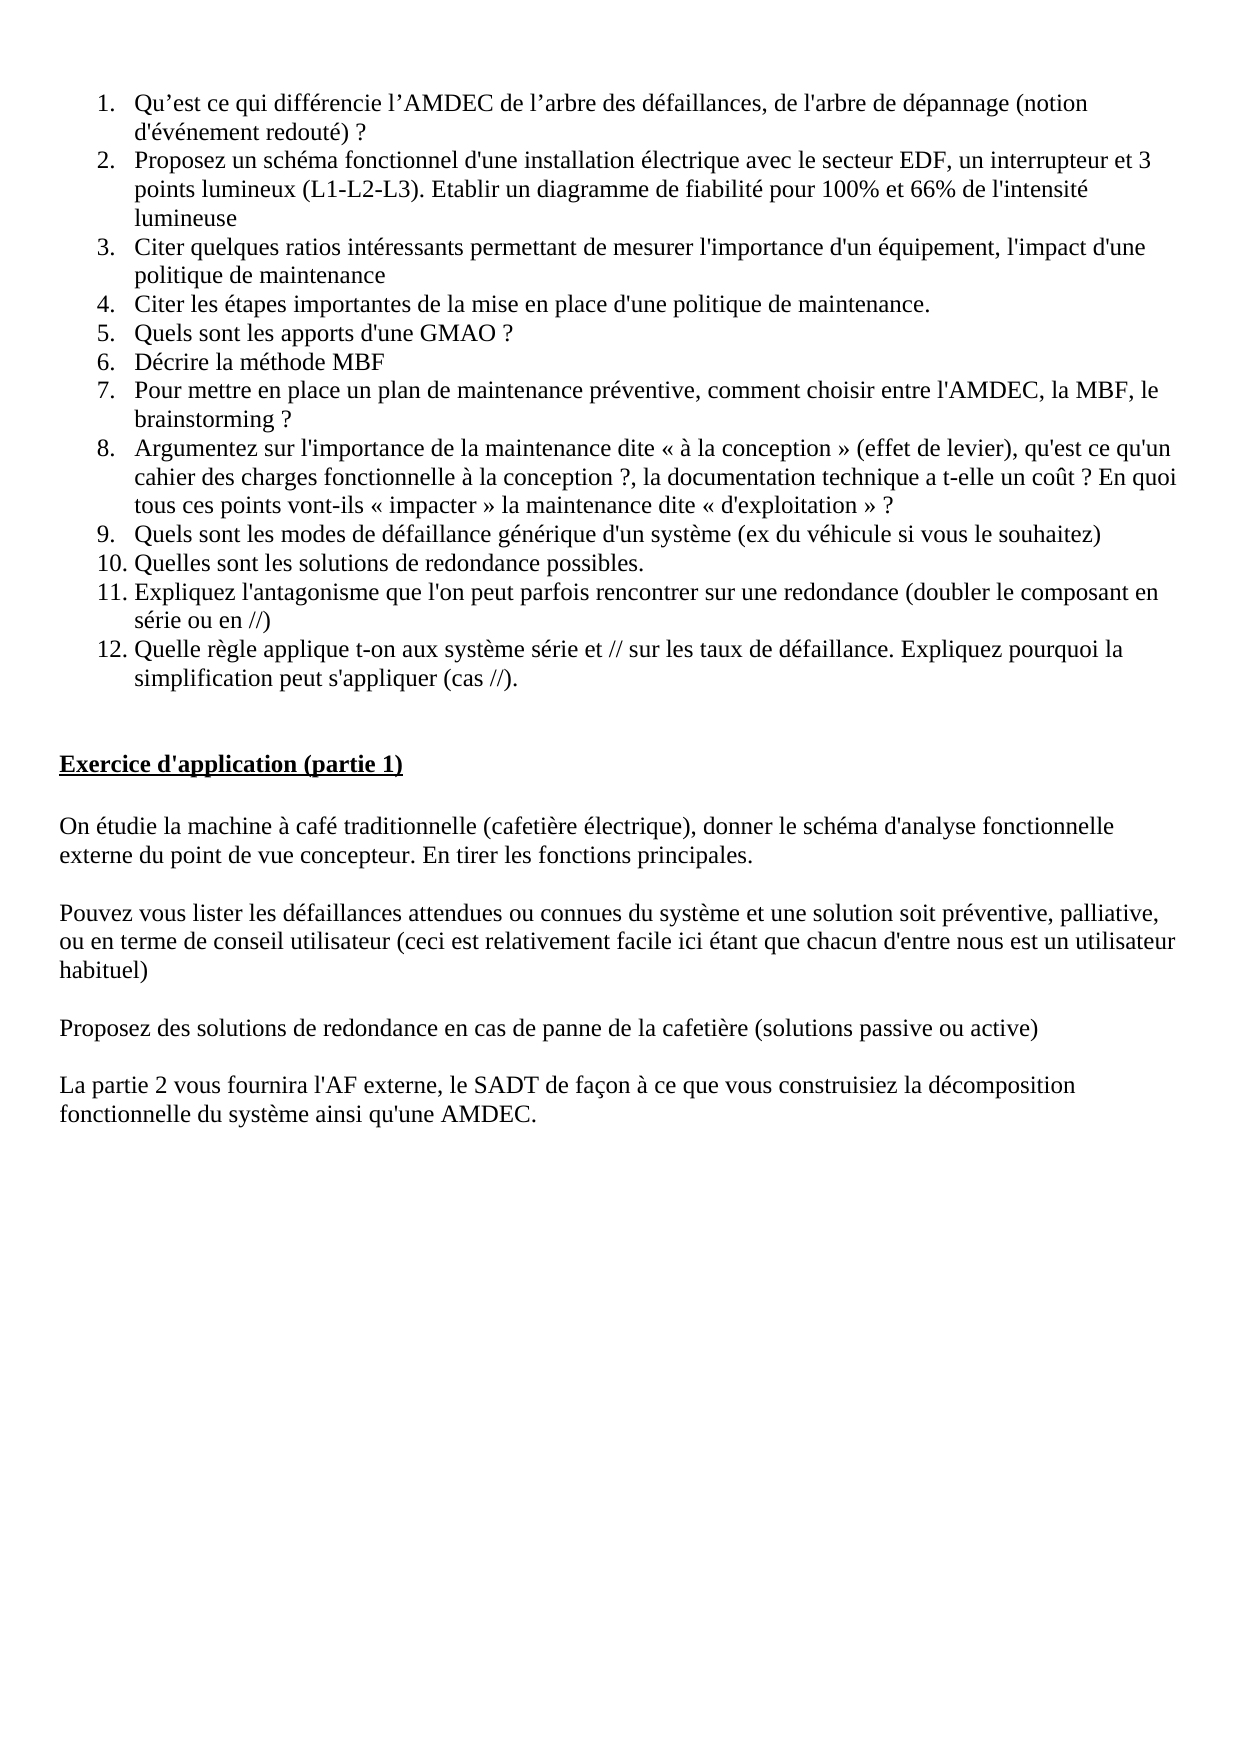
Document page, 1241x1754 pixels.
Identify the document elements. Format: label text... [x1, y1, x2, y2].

list Expliquez l'antagonisme que l'on peut parfois rencontrer sur une redondance (doubler le composant en série ou en //) [97, 577, 1181, 634]
list Citer les étapes importantes de la mise en place d'une politique de maintenance. [97, 289, 1181, 318]
list Qu’est ce qui différencie l’AMDEC de l’arbre des défaillances, de l'arbre de dépannage (notion d'événement redouté) ? [97, 88, 1181, 145]
list Pour mettre en place un plan de maintenance préventive, comment choisir entre l'AMDEC, la MBF, le brainstorming ? [97, 375, 1181, 433]
list Quels sont les apports d'une GMAO ? [97, 318, 1181, 347]
text Proposez des solutions de redondance en cas de panne de la cafetière (solutions passive ou active) [59, 1013, 1181, 1041]
text On étudie la machine à café traditionnelle (cafetière électrique), donner le schéma d'analyse fonctionnelle externe du point de vue concepteur. En tirer les fonctions principales. [59, 811, 1181, 869]
text Pouvez vous lister les défaillances attendues ou connues du système et une solution soit préventive, palliative, ou en terme de conseil utilisateur (ceci est relativement facile ici étant que chacun d'entre nous est un utilisateur habituel) [59, 898, 1181, 984]
list Quelles sont les solutions de redondance possibles. [97, 548, 1181, 577]
list Argumentez sur l'importance de la maintenance dite « à la conception » (effet de levier), qu'est ce qu'un cahier des charges fonctionnelle à la conception ?, la documentation technique a t-elle un coût ? En quoi tous ces points vont-ils « impacter » la maintenance dite « d'exploitation » ? [97, 433, 1181, 519]
text Exercice d'application (partie 1) [59, 749, 1181, 778]
list Quelle règle applique t-on aux système série et // sur les taux de défaillance. Expliquez pourquoi la simplification peut s'appliquer (cas //). [97, 634, 1181, 692]
list Quels sont les modes de défaillance générique d'un système (ex du véhicule si vous le souhaitez) [97, 519, 1181, 548]
list Proposez un schéma fonctionnel d'une installation électrique avec le secteur EDF, un interrupteur et 3 points lumineux (L1-L2-L3). Etablir un diagramme de fiabilité pour 100% et 66% de l'intensité lumineuse [97, 145, 1181, 232]
text La partie 2 vous fournira l'AF externe, le SADT de façon à ce que vous construisiez la décomposition fonctionnelle du système ainsi qu'une AMDEC. [59, 1070, 1181, 1128]
list Citer quelques ratios intéressants permettant de mesurer l'importance d'un équipement, l'impact d'une politique de maintenance [97, 232, 1181, 289]
list Décrire la méthode MBF [97, 347, 1181, 375]
